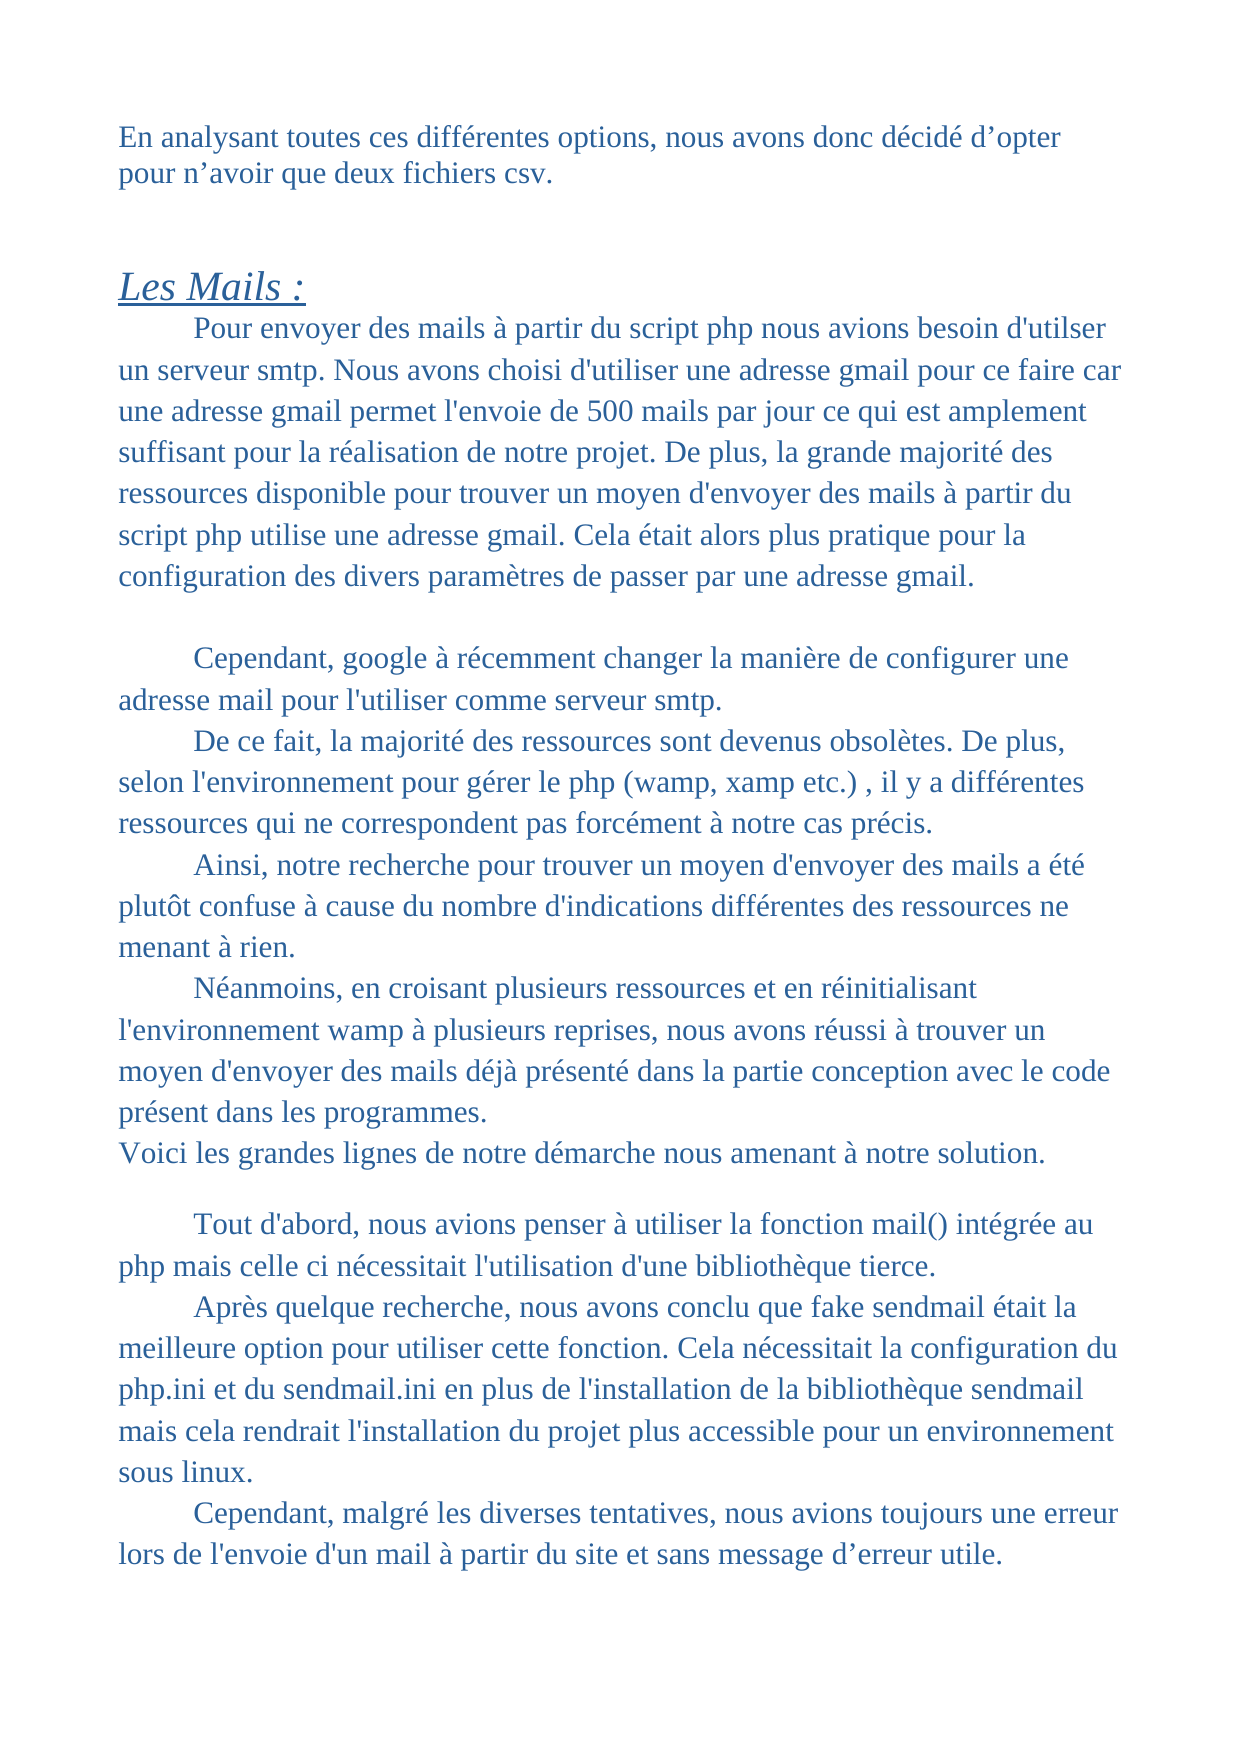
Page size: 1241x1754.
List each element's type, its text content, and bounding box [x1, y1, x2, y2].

text Néanmoins, en croisant plusieurs ressources et en réinitialisant l'environnement wamp à plusieurs reprises, nous avons réussi à trouver un moyen d'envoyer des mails déjà présenté dans la partie conception avec le code présent dans les programmes. [118, 970, 1122, 1129]
text Ainsi, notre recherche pour trouver un moyen d'envoyer des mails a été plutôt confuse à cause du nombre d'indications différentes des ressources ne menant à rien. [118, 846, 1122, 964]
text Cependant, google à récemment changer la manière de configurer une adresse mail pour l'utiliser comme serveur smtp. [118, 640, 1122, 717]
text Cependant, malgré les diverses tentatives, nous avions toujours une erreur lors de l'envoie d'un mail à partir du site et sans message d’erreur utile. [118, 1494, 1122, 1571]
text Voici les grandes lignes de notre démarche nous amenant à notre solution. [118, 1135, 1122, 1171]
text Tout d'abord, nous avions penser à utiliser la fonction mail() intégrée au php mais celle ci nécessitait l'utilisation d'une bibliothèque tierce. [118, 1206, 1122, 1283]
text Les Mails : [118, 262, 1122, 310]
text Pour envoyer des mails à partir du script php nous avions besoin d'utilser un serveur smtp. Nous avons choisi d'utiliser une adresse gmail pour ce faire car une adresse gmail permet l'envoie de 500 mails par jour ce qui est amplement suffisant pour la réalisation de notre projet. De plus, la grande majorité des ressources disponible pour trouver un moyen d'envoyer des mails à partir du script php utilise une adresse gmail. Cela était alors plus pratique pour la configuration des divers paramètres de passer par une adresse gmail. [118, 310, 1122, 593]
text Après quelque recherche, nous avons conclu que fake sendmail était la meilleure option pour utiliser cette fonction. Cela nécessitait la configuration du php.ini et du sendmail.ini en plus de l'installation de la bibliothèque sendmail mais cela rendrait l'installation du projet plus accessible pour un environnement sous linux. [118, 1288, 1122, 1489]
text De ce fait, la majorité des ressources sont devenus obsolètes. De plus, selon l'environnement pour gérer le php (wamp, xamp etc.) , il y a différentes ressources qui ne correspondent pas forcément à notre cas précis. [118, 722, 1122, 841]
text En analysant toutes ces différentes options, nous avons donc décidé d’opter pour n’avoir que deux fichiers csv. [118, 118, 1122, 190]
